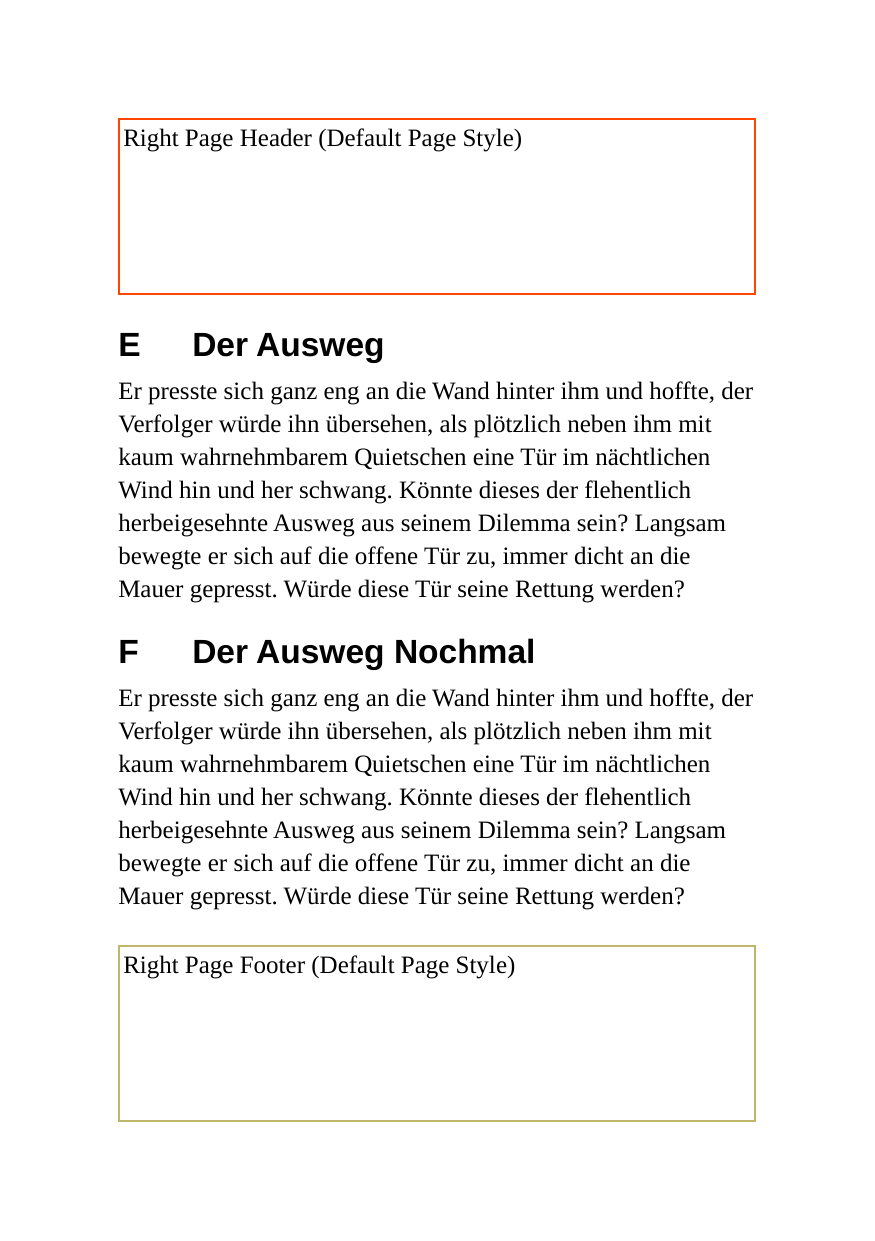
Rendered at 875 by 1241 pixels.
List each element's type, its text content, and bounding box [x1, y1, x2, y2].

text Er presste sich ganz eng an die Wand hinter ihm und hoffte, der Verfolger würde ihn übersehen, als plötzlich neben ihm mit kaum wahrnehmbarem Quietschen eine Tür im nächtlichen Wind hin und her schwang. Könnte dieses der flehentlich herbeigesehnte Ausweg aus seinem Dilemma sein? Langsam bewegte er sich auf die offene Tür zu, immer dicht an die Mauer gepresst. Würde diese Tür seine Rettung werden? [118, 683, 756, 910]
subtitle Der Ausweg Nochmal [118, 632, 756, 671]
subtitle Der Ausweg [118, 325, 756, 363]
text Er presste sich ganz eng an die Wand hinter ihm und hoffte, der Verfolger würde ihn übersehen, als plötzlich neben ihm mit kaum wahrnehmbarem Quietschen eine Tür im nächtlichen Wind hin und her schwang. Könnte dieses der flehentlich herbeigesehnte Ausweg aus seinem Dilemma sein? Langsam bewegte er sich auf die offene Tür zu, immer dicht an die Mauer gepresst. Würde diese Tür seine Rettung werden? [118, 376, 756, 603]
